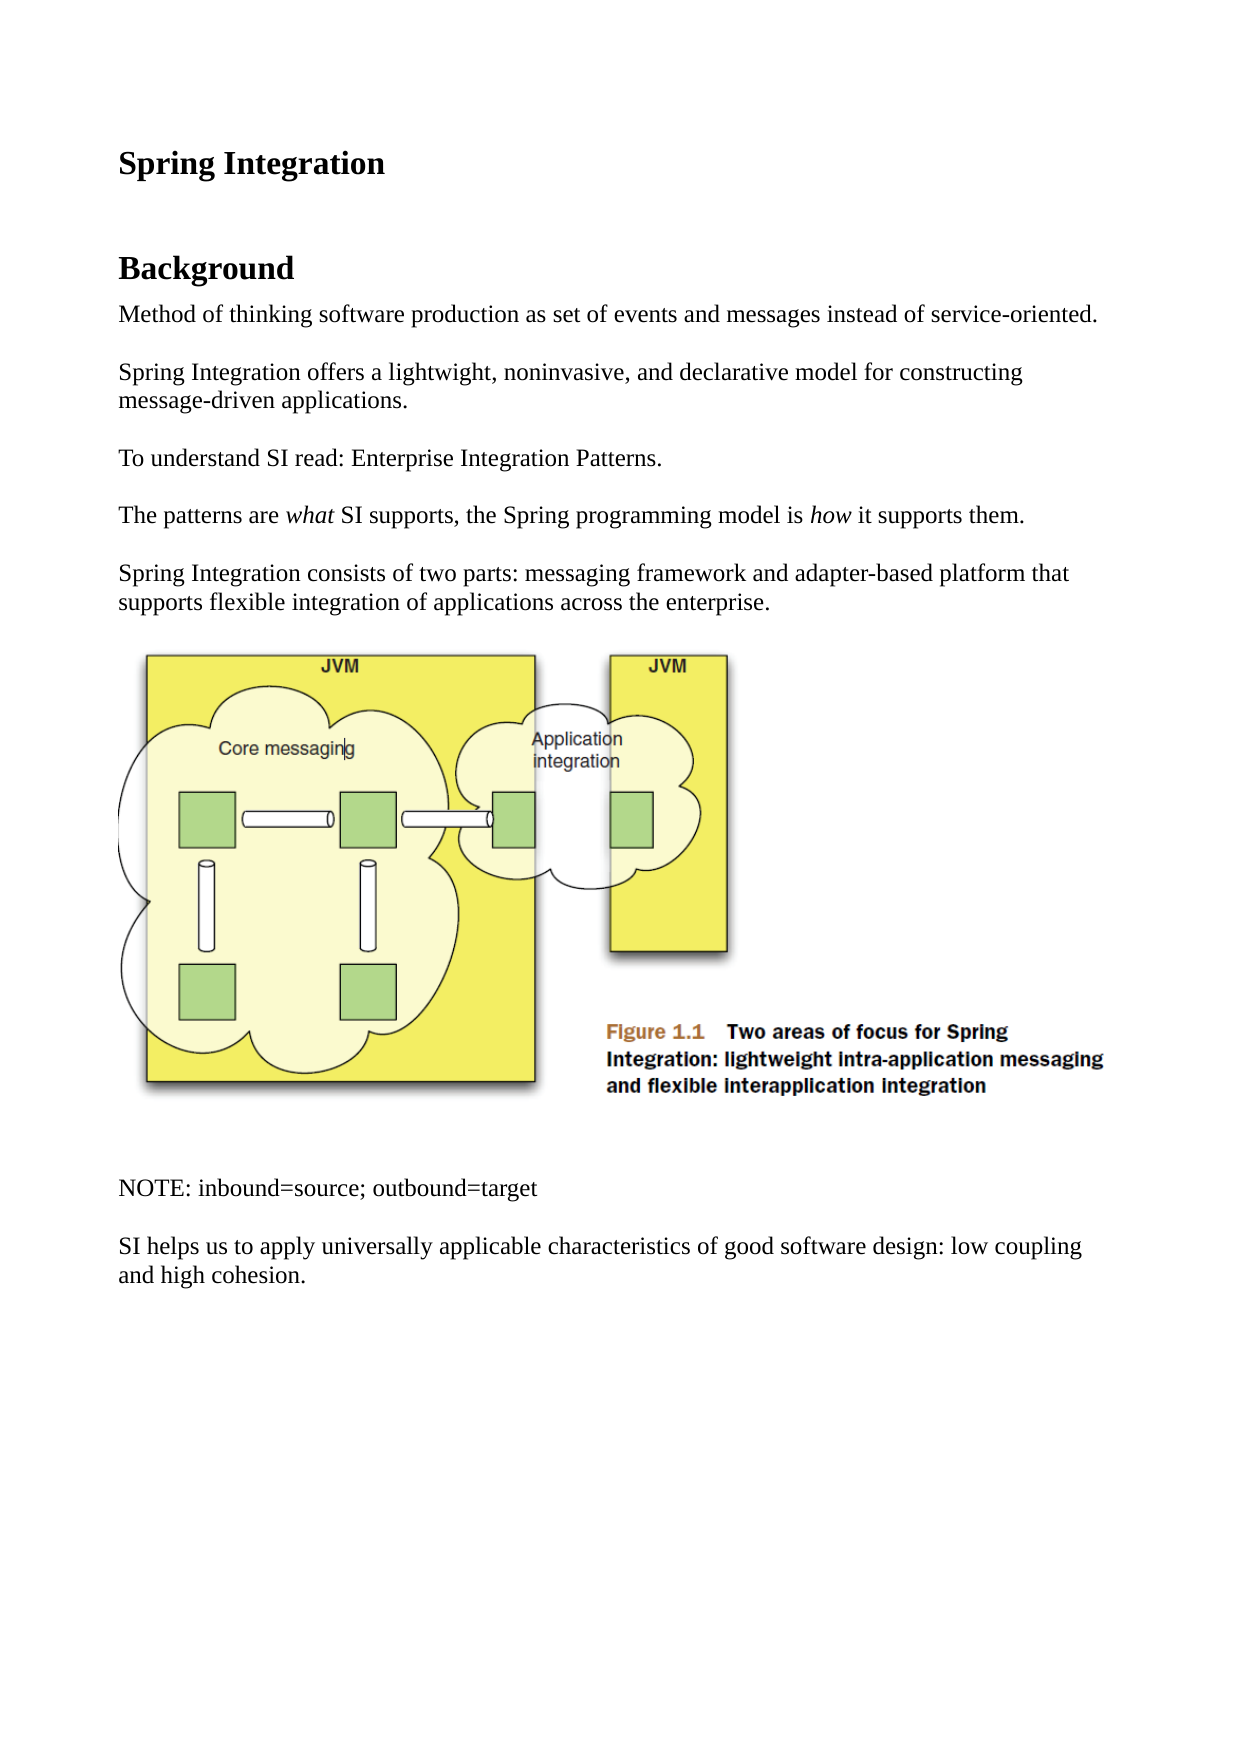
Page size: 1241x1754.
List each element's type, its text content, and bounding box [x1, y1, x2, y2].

text To understand SI read: Enterprise Integration Patterns. [118, 443, 1122, 472]
text Spring Integration offers a lightwight, noninvasive, and declarative model for constructing message-driven applications. [118, 357, 1122, 414]
text SI helps us to apply universally applicable characteristics of good software design: low coupling and high cohesion. [118, 1231, 1122, 1288]
text NOTE: inbound=source; outbound=target [118, 1173, 1122, 1202]
subtitle Spring Integration [118, 143, 1122, 182]
picture [118, 644, 1123, 1116]
text Spring Integration consists of two parts: messaging framework and adapter-based platform that supports flexible integration of applications across the enterprise. [118, 558, 1122, 615]
text Method of thinking software production as set of events and messages instead of service-oriented. [118, 299, 1122, 328]
subtitle Background [118, 248, 1122, 287]
text The patterns are what SI supports, the Spring programming model is how it supports them. [118, 500, 1122, 529]
